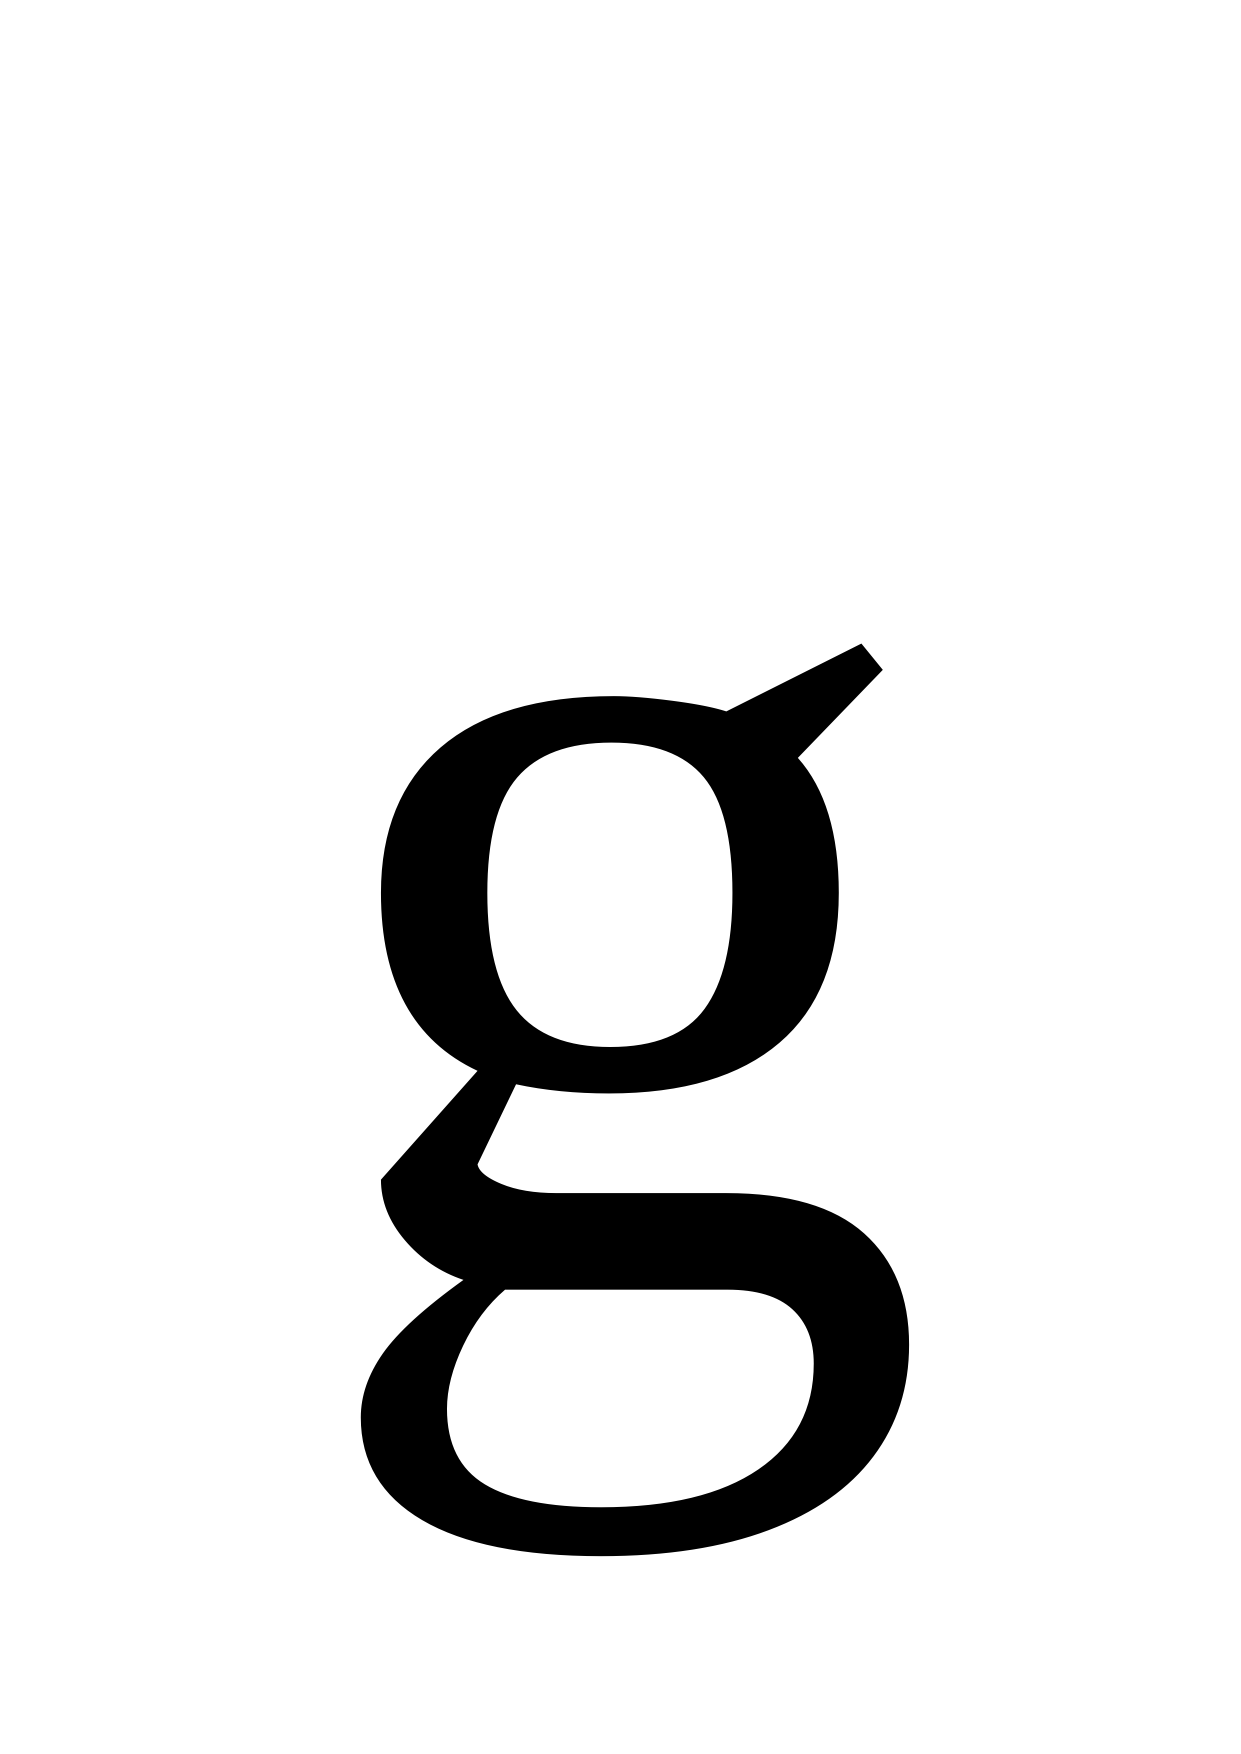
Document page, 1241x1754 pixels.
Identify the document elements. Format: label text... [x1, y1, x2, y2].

text g [118, 118, 1122, 1558]
